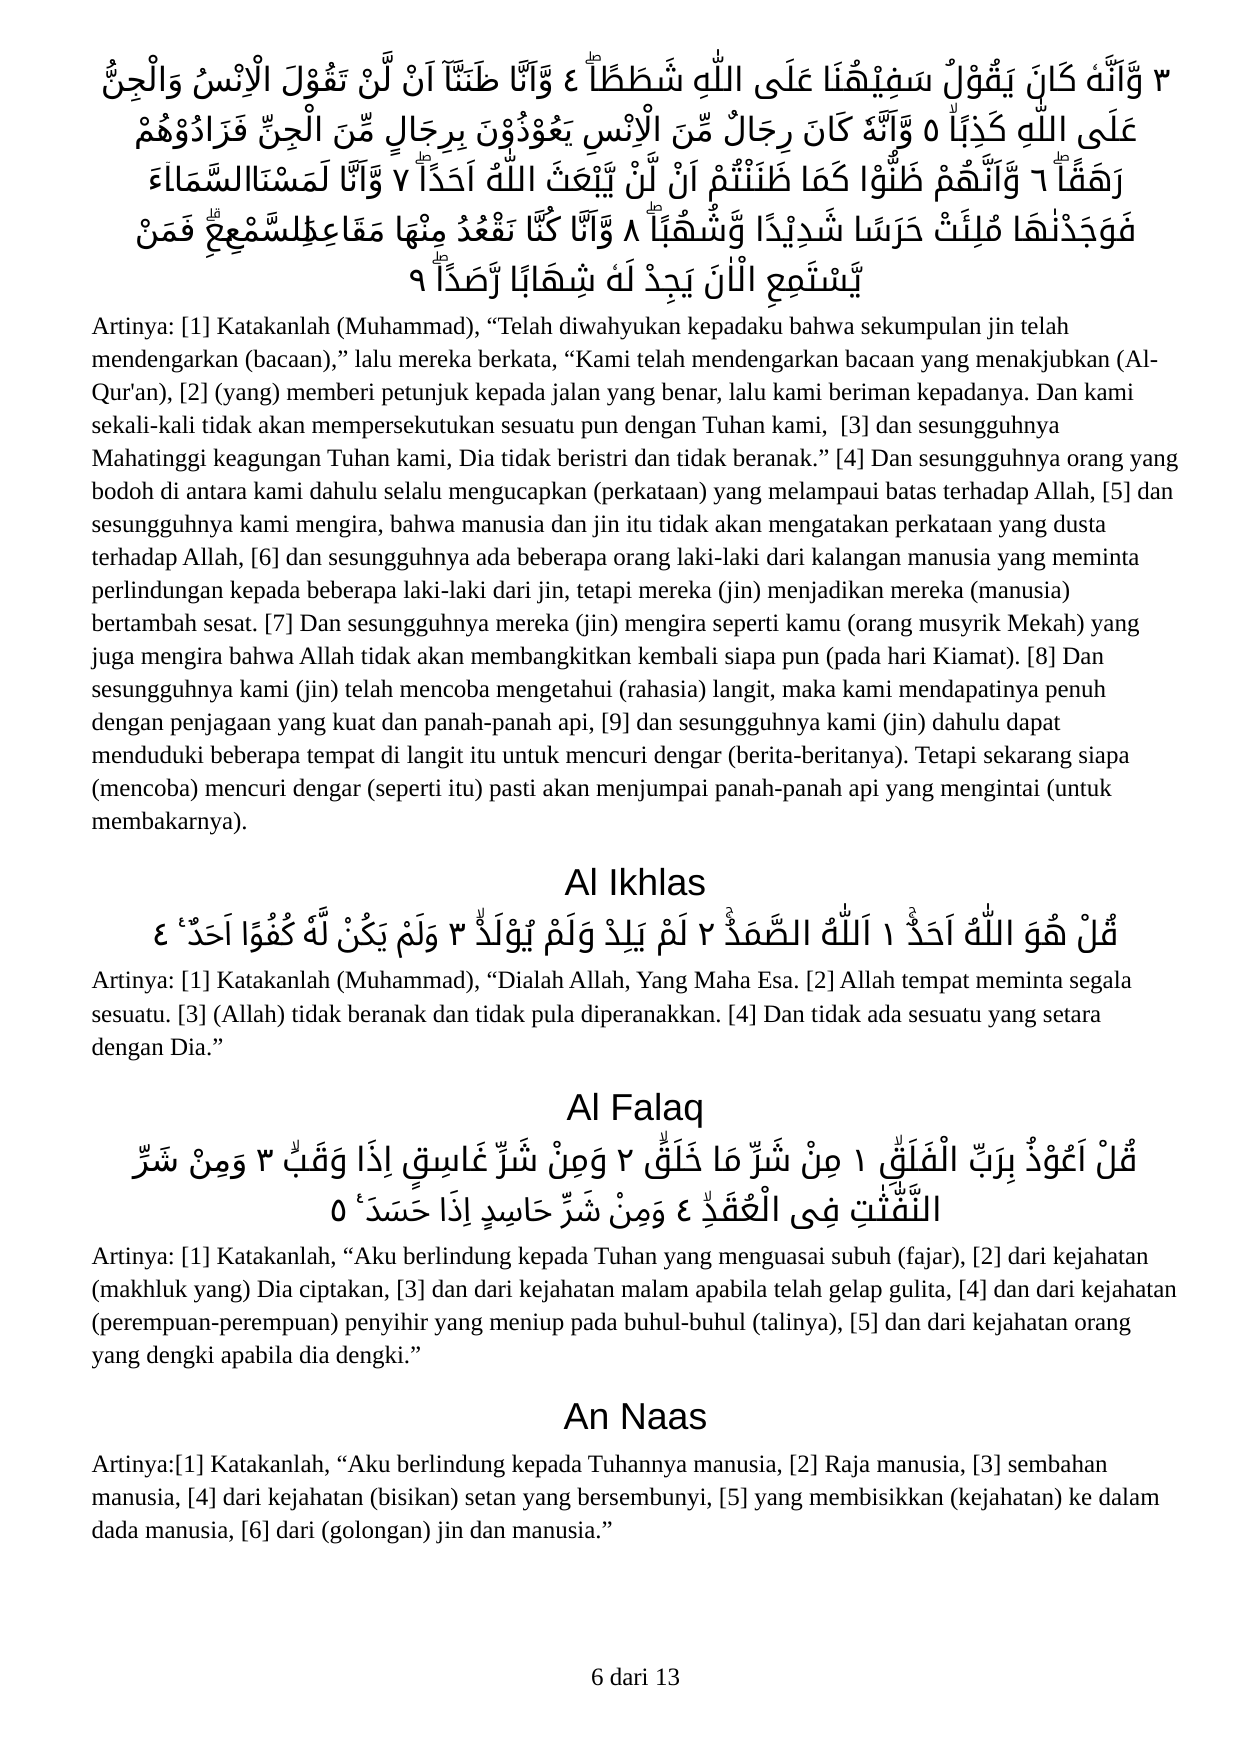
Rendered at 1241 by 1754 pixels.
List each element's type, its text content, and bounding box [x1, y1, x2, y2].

text Artinya: [1] Katakanlah (Muhammad), “Dialah Allah, Yang Maha Esa. [2] Allah tempat meminta segala sesuatu. [3] (Allah) tidak beranak dan tidak pula diperanakkan. [4] Dan tidak ada sesuatu yang setara dengan Dia.” [91, 966, 1179, 1060]
text قُلْ اُوْحِيَ اِلَيَّ اَنَّهُ اسْتَمَعَ نَفَرٌ مِّنَ الْجِنِّ فَقَالُوْٓا اِنَّا سَمِعْنَا قُرْاٰنًا عَجَبًاۙ ١ يَّهْدِيْٓ اِلَى الرُّشْدِ فَاٰمَنَّا بِهٖۗ وَلَنْ نُّشْرِكَ بِرَبِّنَآ اَحَدًاۖ ٢ وَّاَنَّهٗ تَعٰلٰى جَدُّ رَبِّنَا مَا اتَّخَذَ صَاحِبَةً وَّلَا وَلَدًاۖ ٣ وَّاَنَّهٗ كَانَ يَقُوْلُ سَفِيْهُنَا عَلَى اللّٰهِ شَطَطًاۖ ٤ وَّاَنَّا ظَنَنَّآ اَنْ لَّنْ تَقُوْلَ الْاِنْسُ وَالْجِنُّ عَلَى اللّٰهِ كَذِبًاۙ ٥ وَّاَنَّهٗ كَانَ رِجَالٌ مِّنَ الْاِنْسِ يَعُوْذُوْنَ بِرِجَالٍ مِّنَ الْجِنِّ فَزَادُوْهُمْ رَهَقًاۖ ٦ وَّاَنَّهُمْ ظَنُّوْا كَمَا ظَنَنْتُمْ اَنْ لَّنْ يَّبْعَثَ اللّٰهُ اَحَدًاۖ ٧ وَّاَنَّا لَمَسْنَا السَّمَاۤءَ فَوَجَدْنٰهَا مُلِئَتْ حَرَسًا شَدِيْدًا وَّشُهُبًاۖ ٨ وَّاَنَّا كُنَّا نَقْعُدُ مِنْهَا مَقَاعِدَ لِلسَّمْعِۗ فَمَنْ يَّسْتَمِعِ الْاٰنَ يَجِدْ لَهٗ شِهَابًا رَّصَدًاۖ ٩ [91, 61, 1179, 304]
subtitle An Naas [91, 1394, 1179, 1437]
text Artinya: [1] Katakanlah, “Aku berlindung kepada Tuhan yang menguasai subuh (fajar), [2] dari kejahatan (makhluk yang) Dia ciptakan, [3] dan dari kejahatan malam apabila telah gelap gulita, [4] dan dari kejahatan (perempuan-perempuan) penyihir yang meniup pada buhul-buhul (talinya), [5] dan dari kejahatan orang yang dengki apabila dia dengki.” [91, 1241, 1179, 1369]
text Artinya:[1] Katakanlah, “Aku berlindung kepada Tuhannya manusia, [2] Raja manusia, [3] sembahan manusia, [4] dari kejahatan (bisikan) setan yang bersembunyi, [5] yang membisikkan (kejahatan) ke dalam dada manusia, [6] dari (golongan) jin dan manusia.” [91, 1449, 1179, 1544]
subtitle Al Falaq [91, 1086, 1179, 1129]
text قُلْ اَعُوْذُ بِرَبِّ الْفَلَقِۙ ١ مِنْ شَرِّ مَا خَلَقَۙ ٢ وَمِنْ شَرِّ غَاسِقٍ اِذَا وَقَبَۙ ٣ وَمِنْ شَرِّ النَّفّٰثٰتِ فِى الْعُقَدِۙ ٤ وَمِنْ شَرِّ حَاسِدٍ اِذَا حَسَدَ ࣖ ٥ [91, 1141, 1179, 1234]
subtitle Al Ikhlas [91, 860, 1179, 903]
text Artinya: [1] Katakanlah (Muhammad), “Telah diwahyukan kepadaku bahwa sekumpulan jin telah mendengarkan (bacaan),” lalu mereka berkata, “Kami telah mendengarkan bacaan yang menakjubkan (Al-Qur'an), [2] (yang) memberi petunjuk kepada jalan yang benar, lalu kami beriman kepadanya. Dan kami sekali-kali tidak akan mempersekutukan sesuatu pun dengan Tuhan kami, [3] dan sesungguhnya Mahatinggi keagungan Tuhan kami, Dia tidak beristri dan tidak beranak.” [4] Dan sesungguhnya orang yang bodoh di antara kami dahulu selalu mengucapkan (perkataan) yang melampaui batas terhadap Allah, [5] dan sesungguhnya kami mengira, bahwa manusia dan jin itu tidak akan mengatakan perkataan yang dusta terhadap Allah, [6] dan sesungguhnya ada beberapa orang laki-laki dari kalangan manusia yang meminta perlindungan kepada beberapa laki-laki dari jin, tetapi mereka (jin) menjadikan mereka (manusia) bertambah sesat. [7] Dan sesungguhnya mereka (jin) mengira seperti kamu (orang musyrik Mekah) yang juga mengira bahwa Allah tidak akan membangkitkan kembali siapa pun (pada hari Kiamat). [8] Dan sesungguhnya kami (jin) telah mencoba mengetahui (rahasia) langit, maka kami mendapatinya penuh dengan penjagaan yang kuat dan panah-panah api, [9] dan sesungguhnya kami (jin) dahulu dapat menduduki beberapa tempat di langit itu untuk mencuri dengar (berita-beritanya). Tetapi sekarang siapa (mencoba) mencuri dengar (seperti itu) pasti akan menjumpai panah-panah api yang mengintai (untuk membakarnya). [91, 311, 1179, 835]
text قُلْ هُوَ اللّٰهُ اَحَدٌۚ ١ اَللّٰهُ الصَّمَدُۚ ٢ لَمْ يَلِدْ وَلَمْ يُوْلَدْۙ ٣ وَلَمْ يَكُنْ لَّهٗ كُفُوًا اَحَدٌ ࣖ ٤ [91, 916, 1179, 959]
